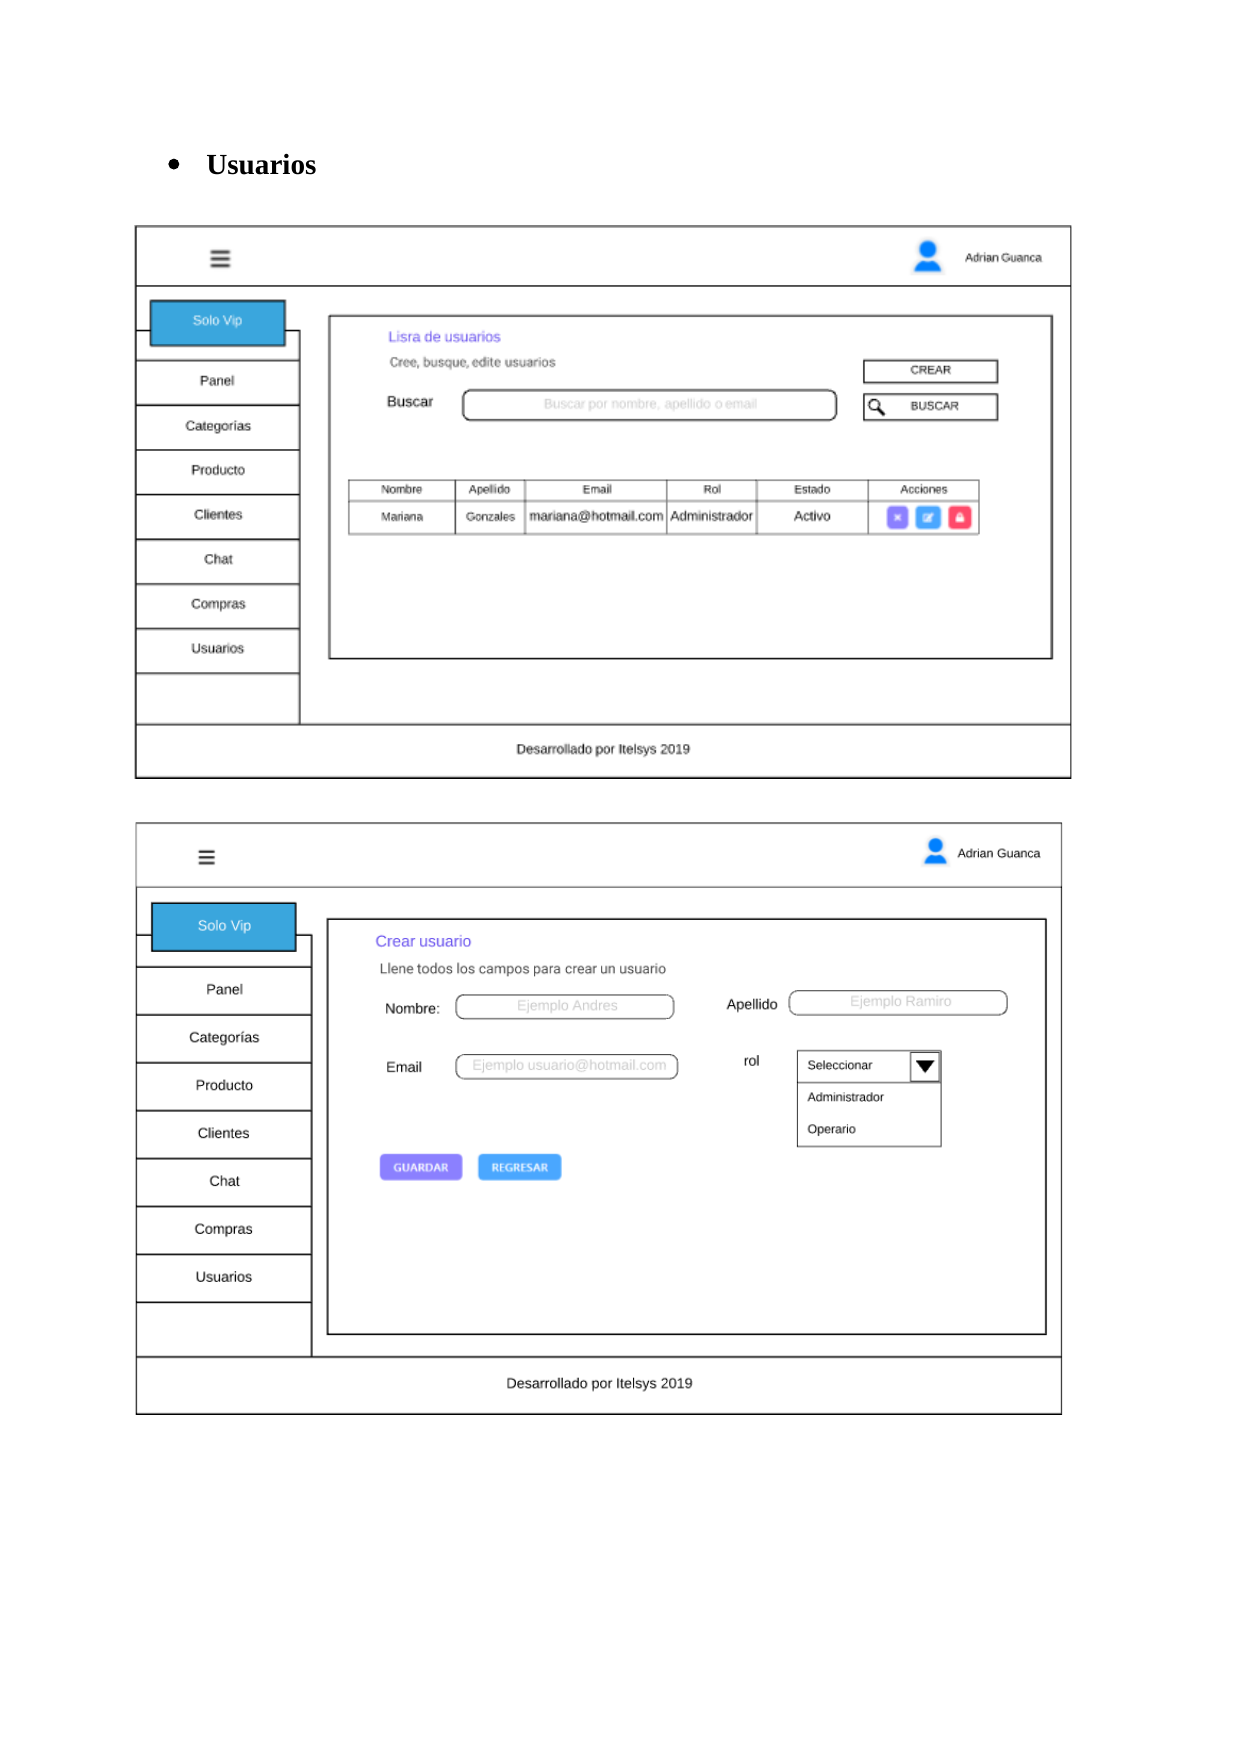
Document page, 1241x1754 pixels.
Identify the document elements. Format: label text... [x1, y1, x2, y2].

list Usuarios [169, 147, 1194, 181]
picture [134, 225, 1072, 779]
picture [135, 822, 1063, 1415]
